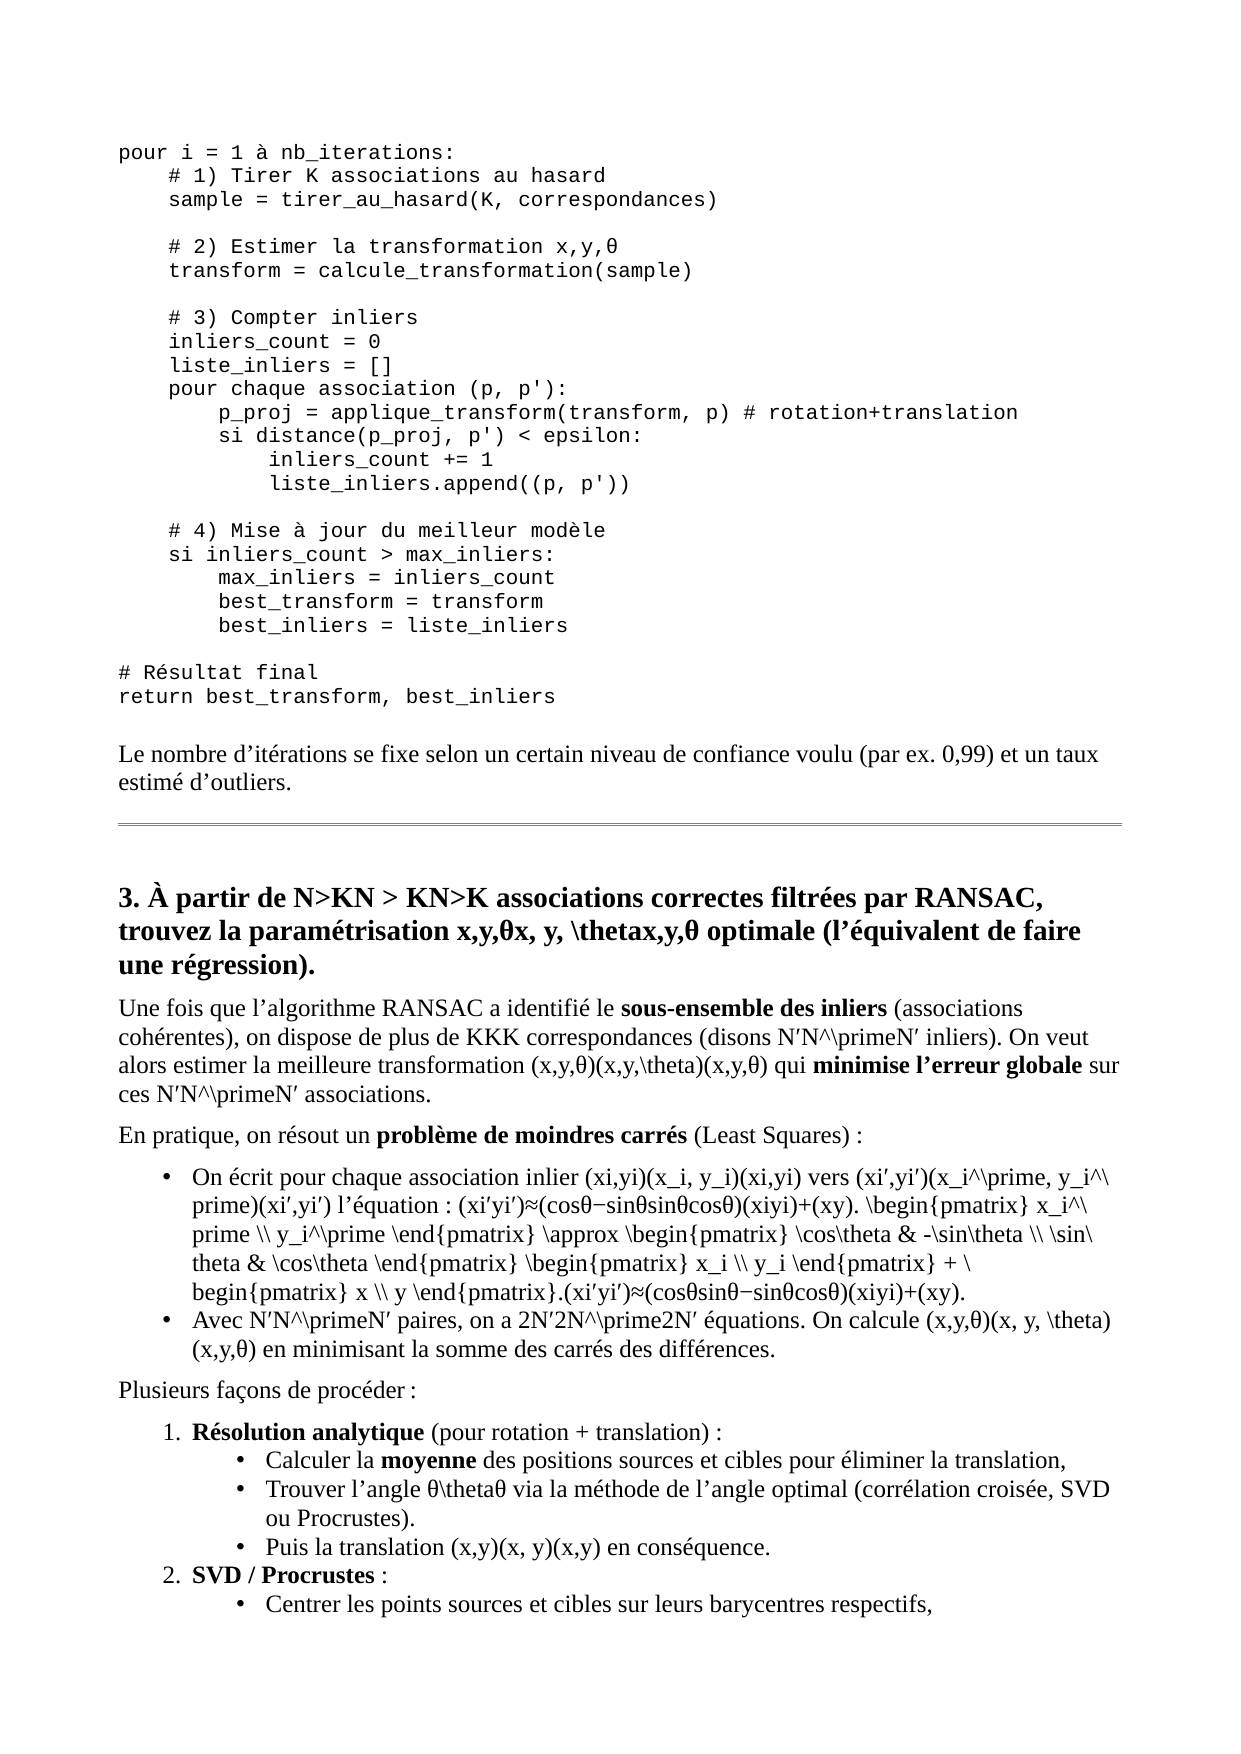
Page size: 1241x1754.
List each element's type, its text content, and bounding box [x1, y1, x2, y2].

text p_proj = applique_transform(transform, p) # rotation+translation [118, 402, 1122, 426]
list Trouver l’angle θ\thetaθ via la méthode de l’angle optimal (corrélation croisée, SVD ou Procrustes). [236, 1474, 1122, 1532]
text # Résultat final [118, 662, 1122, 686]
text inliers_count += 1 [118, 449, 1122, 473]
text return best_transform, best_inliers [118, 686, 1122, 709]
list Calculer la moyenne des positions sources et cibles pour éliminer la translation, [236, 1446, 1122, 1474]
text max_inliers = inliers_count [118, 567, 1122, 591]
text En pratique, on résout un problème de moindres carrés (Least Squares) : [118, 1121, 1122, 1149]
text sample = tirer_au_hasard(K, correspondances) [118, 189, 1122, 213]
text Plusieurs façons de procéder : [118, 1376, 1122, 1404]
text # 2) Estimer la transformation x,y,θ [118, 236, 1122, 260]
list Centrer les points sources et cibles sur leurs barycentres respectifs, [236, 1589, 1122, 1618]
list SVD / Procrustes : [162, 1561, 1122, 1589]
text # 4) Mise à jour du meilleur modèle [118, 520, 1122, 544]
text pour chaque association (p, p'): [118, 378, 1122, 402]
list On écrit pour chaque association inlier (xi,yi)(x_i, y_i)(xi​,yi​) vers (xi′,yi′)(x_i^\prime, y_i^\prime)(xi′​,yi′​) l’équation : (xi′yi′)≈(cos⁡θ−sin⁡θsin⁡θcos⁡θ)(xiyi)+(xy). \begin{pmatrix} x_i^\prime \\ y_i^\prime \end{pmatrix} \approx \begin{pmatrix} \cos\theta & -\sin\theta \\ \sin\theta & \cos\theta \end{pmatrix} \begin{pmatrix} x_i \\ y_i \end{pmatrix} + \begin{pmatrix} x \\ y \end{pmatrix}.(xi′​yi′​​)≈(cosθsinθ​−sinθcosθ​)(xi​yi​​)+(xy​). [162, 1162, 1122, 1306]
list Puis la translation (x,y)(x, y)(x,y) en conséquence. [236, 1532, 1122, 1561]
text # 3) Compter inliers [118, 307, 1122, 331]
text best_transform = transform [118, 591, 1122, 615]
text liste_inliers = [] [118, 354, 1122, 378]
text Le nombre d’itérations se fixe selon un certain niveau de confiance voulu (par ex. 0,99) et un taux estimé d’outliers. [118, 739, 1122, 796]
subtitle 3. À partir de N>KN > KN>K associations correctes filtrées par RANSAC, trouvez la paramétrisation x,y,θx, y, \thetax,y,θ optimale (l’équivalent de faire une régression). [118, 880, 1122, 981]
text Une fois que l’algorithme RANSAC a identifié le sous-ensemble des inliers (associations cohérentes), on dispose de plus de KKK correspondances (disons N′N^\primeN′ inliers). On veut alors estimer la meilleure transformation (x,y,θ)(x,y,\theta)(x,y,θ) qui minimise l’erreur globale sur ces N′N^\primeN′ associations. [118, 993, 1122, 1108]
text liste_inliers.append((p, p')) [118, 473, 1122, 496]
text # 1) Tirer K associations au hasard [118, 165, 1122, 189]
text best_inliers = liste_inliers [118, 615, 1122, 638]
text si inliers_count > max_inliers: [118, 544, 1122, 567]
text inliers_count = 0 [118, 331, 1122, 354]
text si distance(p_proj, p') < epsilon: [118, 426, 1122, 449]
text pour i = 1 à nb_iterations: [118, 142, 1122, 165]
text transform = calcule_transformation(sample) [118, 260, 1122, 284]
list Avec N′N^\primeN′ paires, on a 2N′2N^\prime2N′ équations. On calcule (x,y,θ)(x, y, \theta)(x,y,θ) en minimisant la somme des carrés des différences. [162, 1306, 1122, 1363]
list Résolution analytique (pour rotation + translation) : [162, 1417, 1122, 1446]
